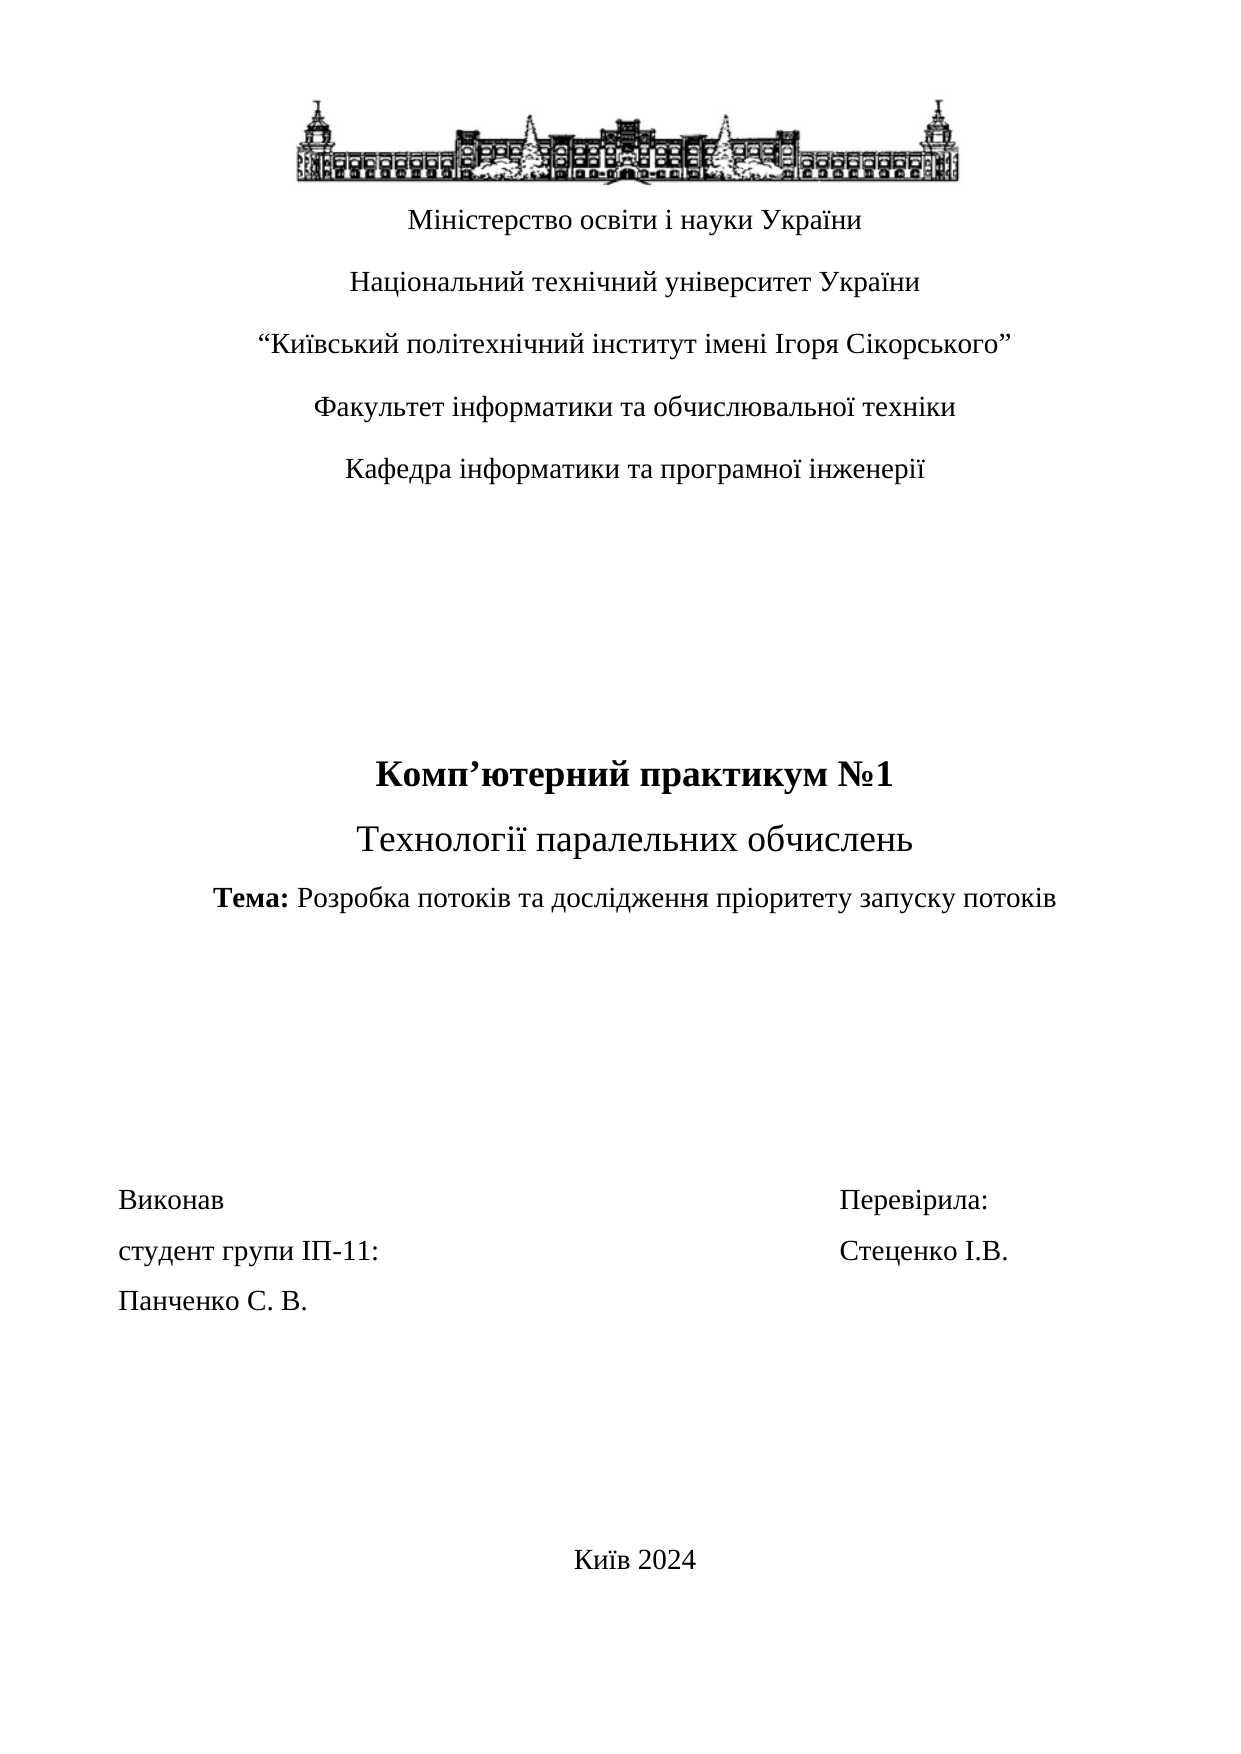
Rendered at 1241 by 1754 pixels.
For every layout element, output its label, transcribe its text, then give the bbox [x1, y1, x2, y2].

text Київ 2024 [118, 1542, 1152, 1576]
text Технології паралельних обчислень [118, 816, 1152, 859]
text студент групи ІП-11: Стеценко І.В. [118, 1233, 1152, 1266]
text Національний технічний університет України [118, 264, 1152, 298]
text Міністерство освіти і науки України [118, 202, 1152, 236]
picture [259, 88, 1010, 189]
text Факультет інформатики та обчислювальної техніки [118, 389, 1152, 422]
text “Київський політехнічний інститут імені Ігоря Сікорського” [118, 326, 1152, 360]
text Тема: Розробка потоків та дослідження пріоритету запуску потоків [118, 881, 1152, 914]
text Панченко С. В. [118, 1283, 1152, 1317]
text Комп’ютерний практикум №1 [118, 751, 1152, 794]
text Кафедра інформатики та програмної інженерії [118, 451, 1152, 484]
text Виконав Перевірила: [118, 1182, 1152, 1216]
